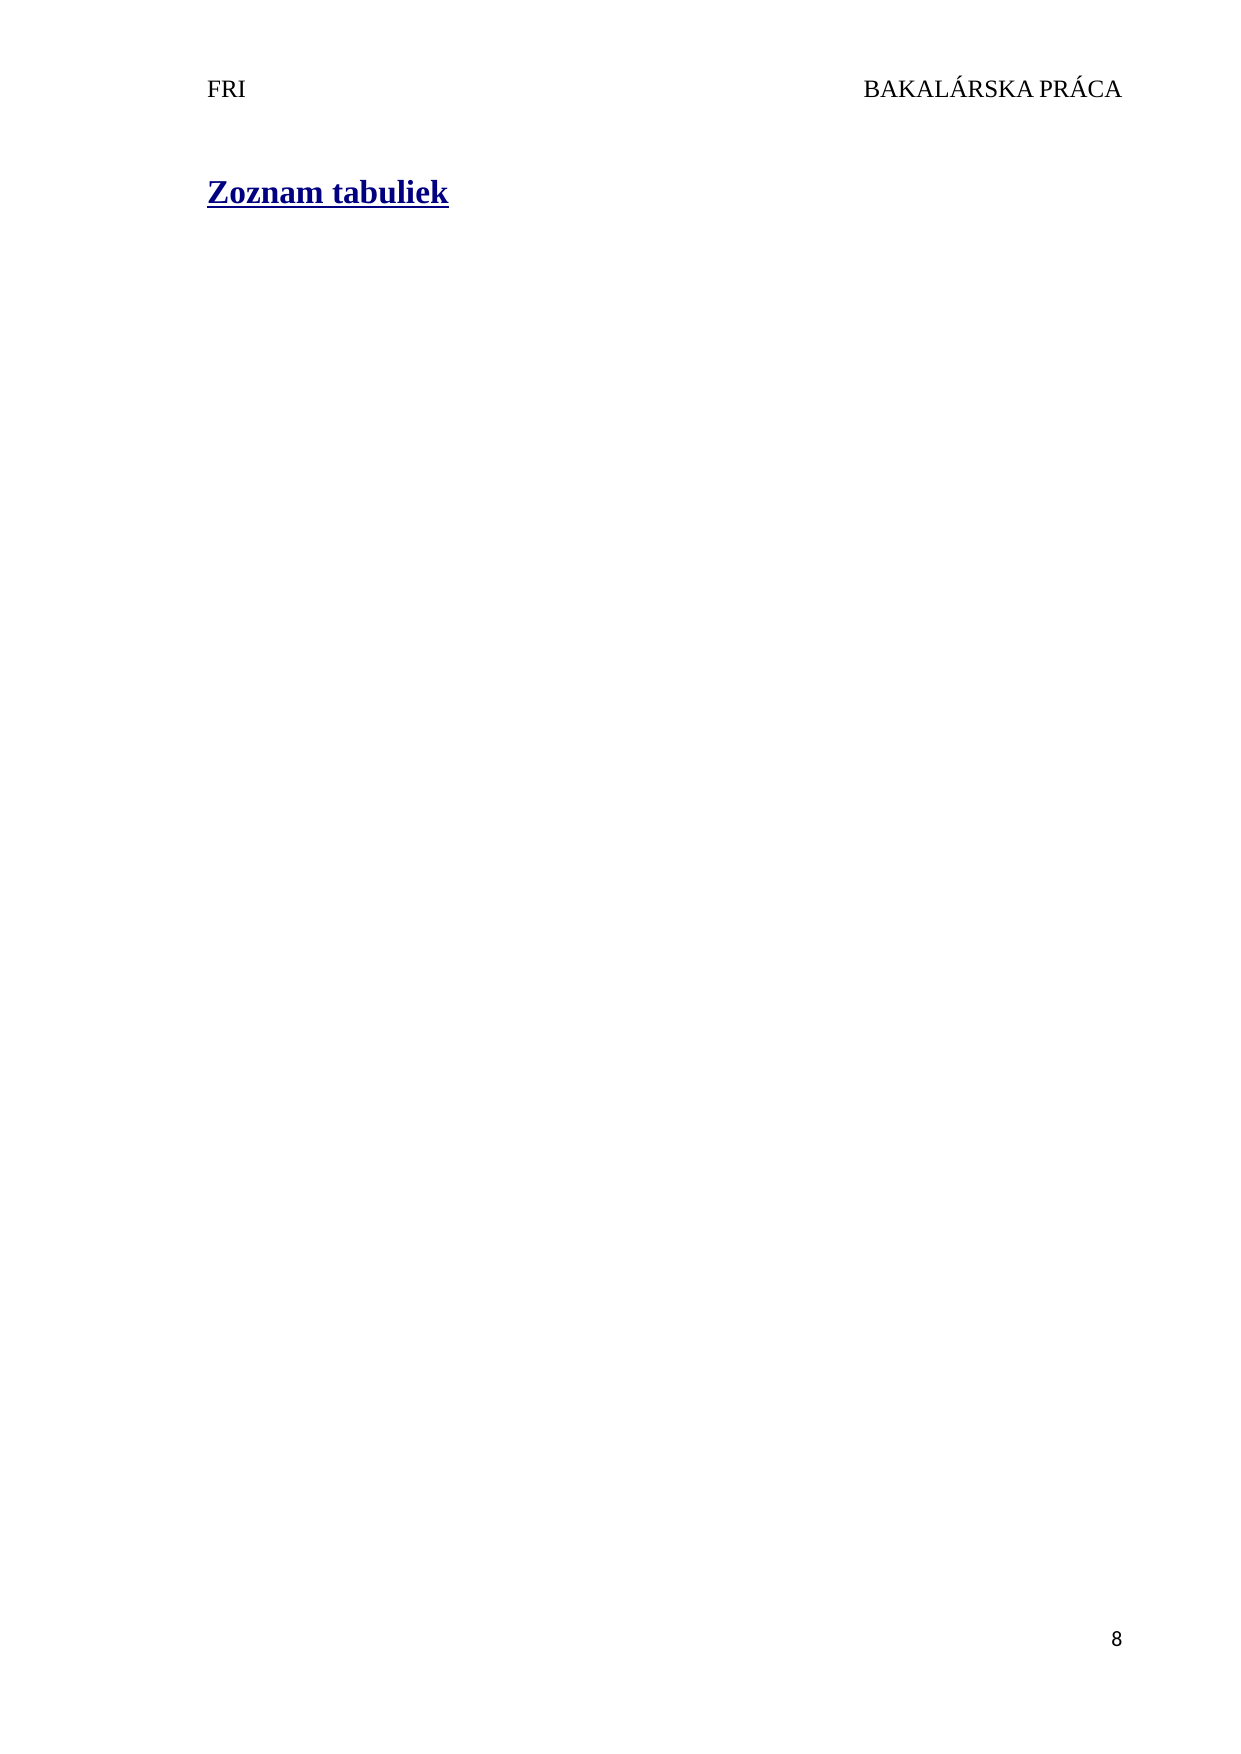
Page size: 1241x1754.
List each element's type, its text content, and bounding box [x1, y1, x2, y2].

subtitle Zoznam tabuliek [207, 173, 1122, 211]
